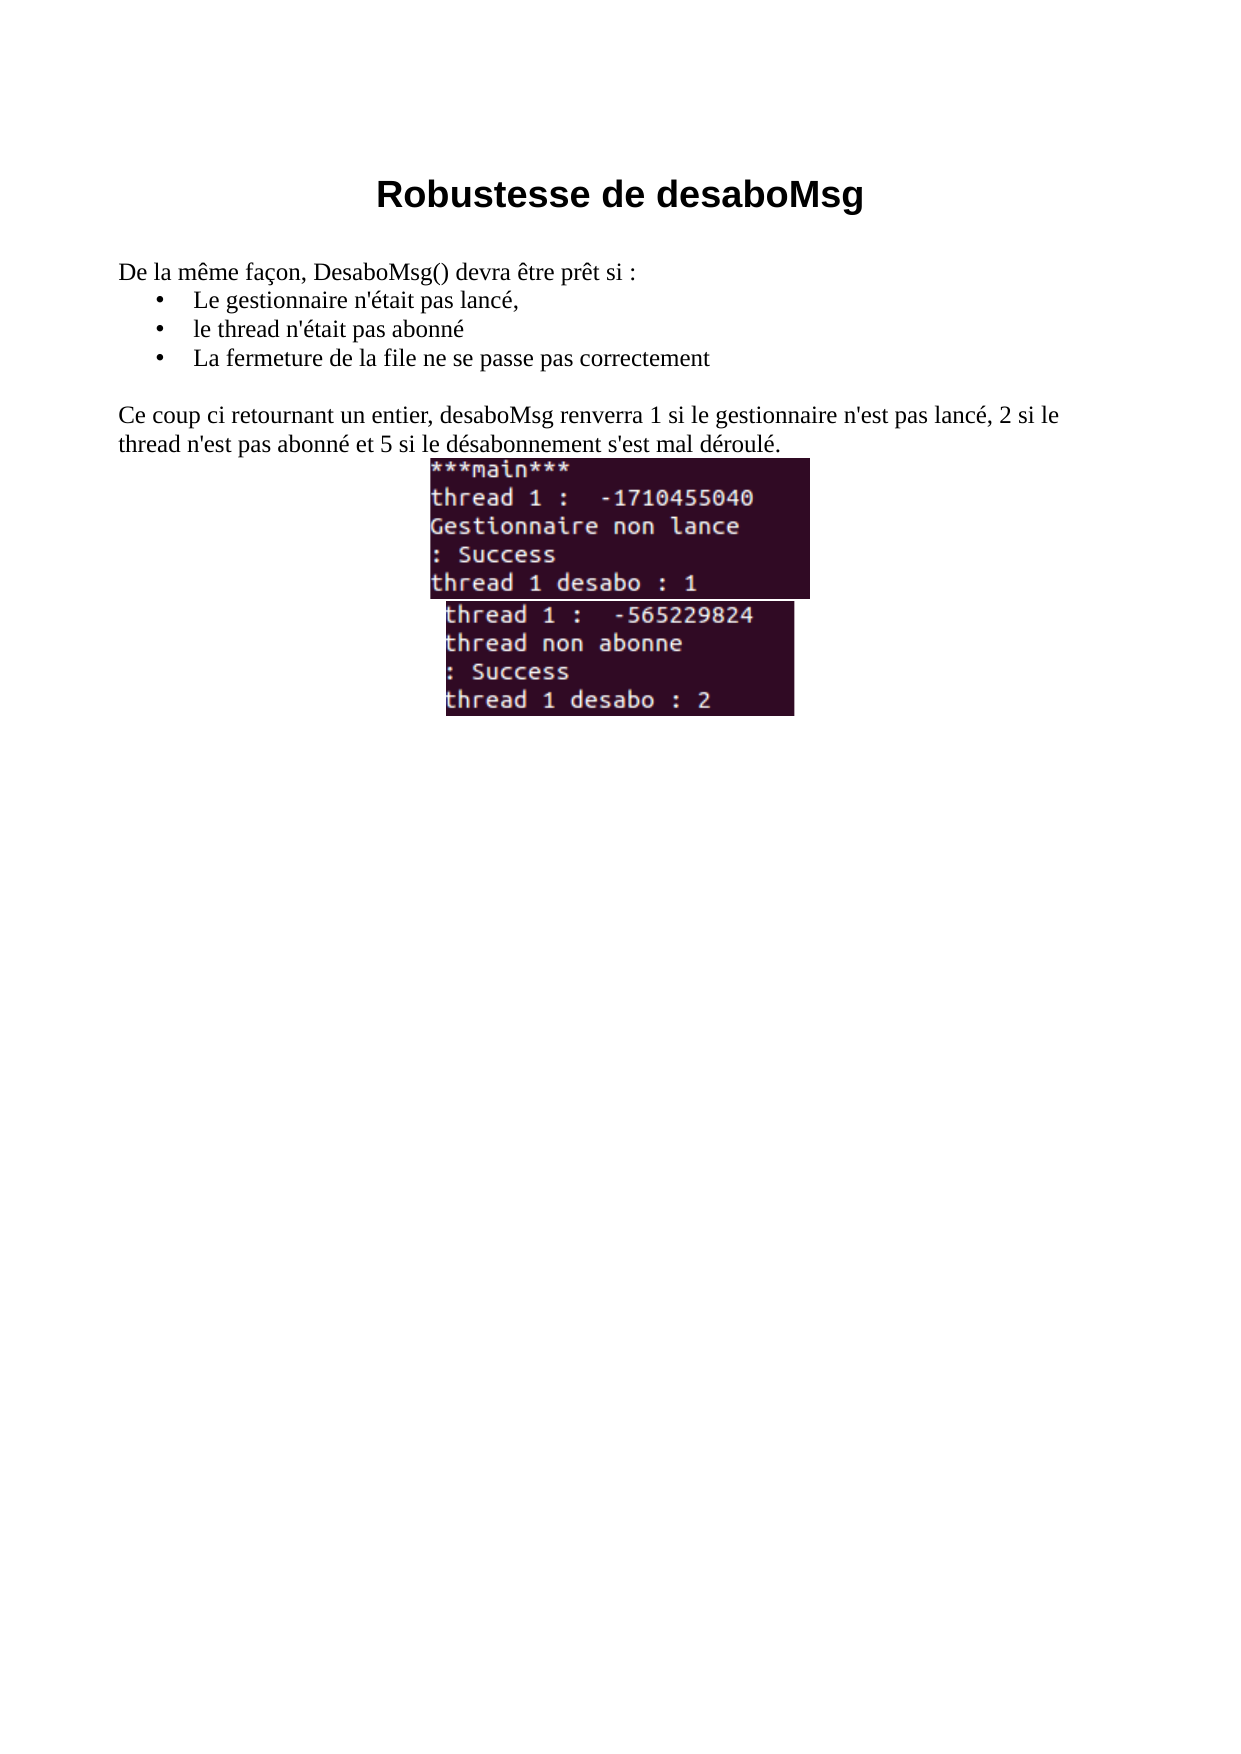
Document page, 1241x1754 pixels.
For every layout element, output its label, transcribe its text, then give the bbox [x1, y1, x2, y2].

text De la même façon, DesaboMsg() devra être prêt si : [118, 257, 1122, 286]
picture [430, 458, 810, 599]
picture [446, 601, 795, 716]
list Le gestionnaire n'était pas lancé, [156, 286, 1122, 314]
list La fermeture de la file ne se passe pas correctement [156, 343, 1122, 372]
text Ce coup ci retournant un entier, desaboMsg renverra 1 si le gestionnaire n'est pas lancé, 2 si le thread n'est pas abonné et 5 si le désabonnement s'est mal déroulé. [118, 401, 1122, 458]
list le thread n'était pas abonné [156, 314, 1122, 343]
subtitle Robustesse de desaboMsg [118, 172, 1122, 216]
